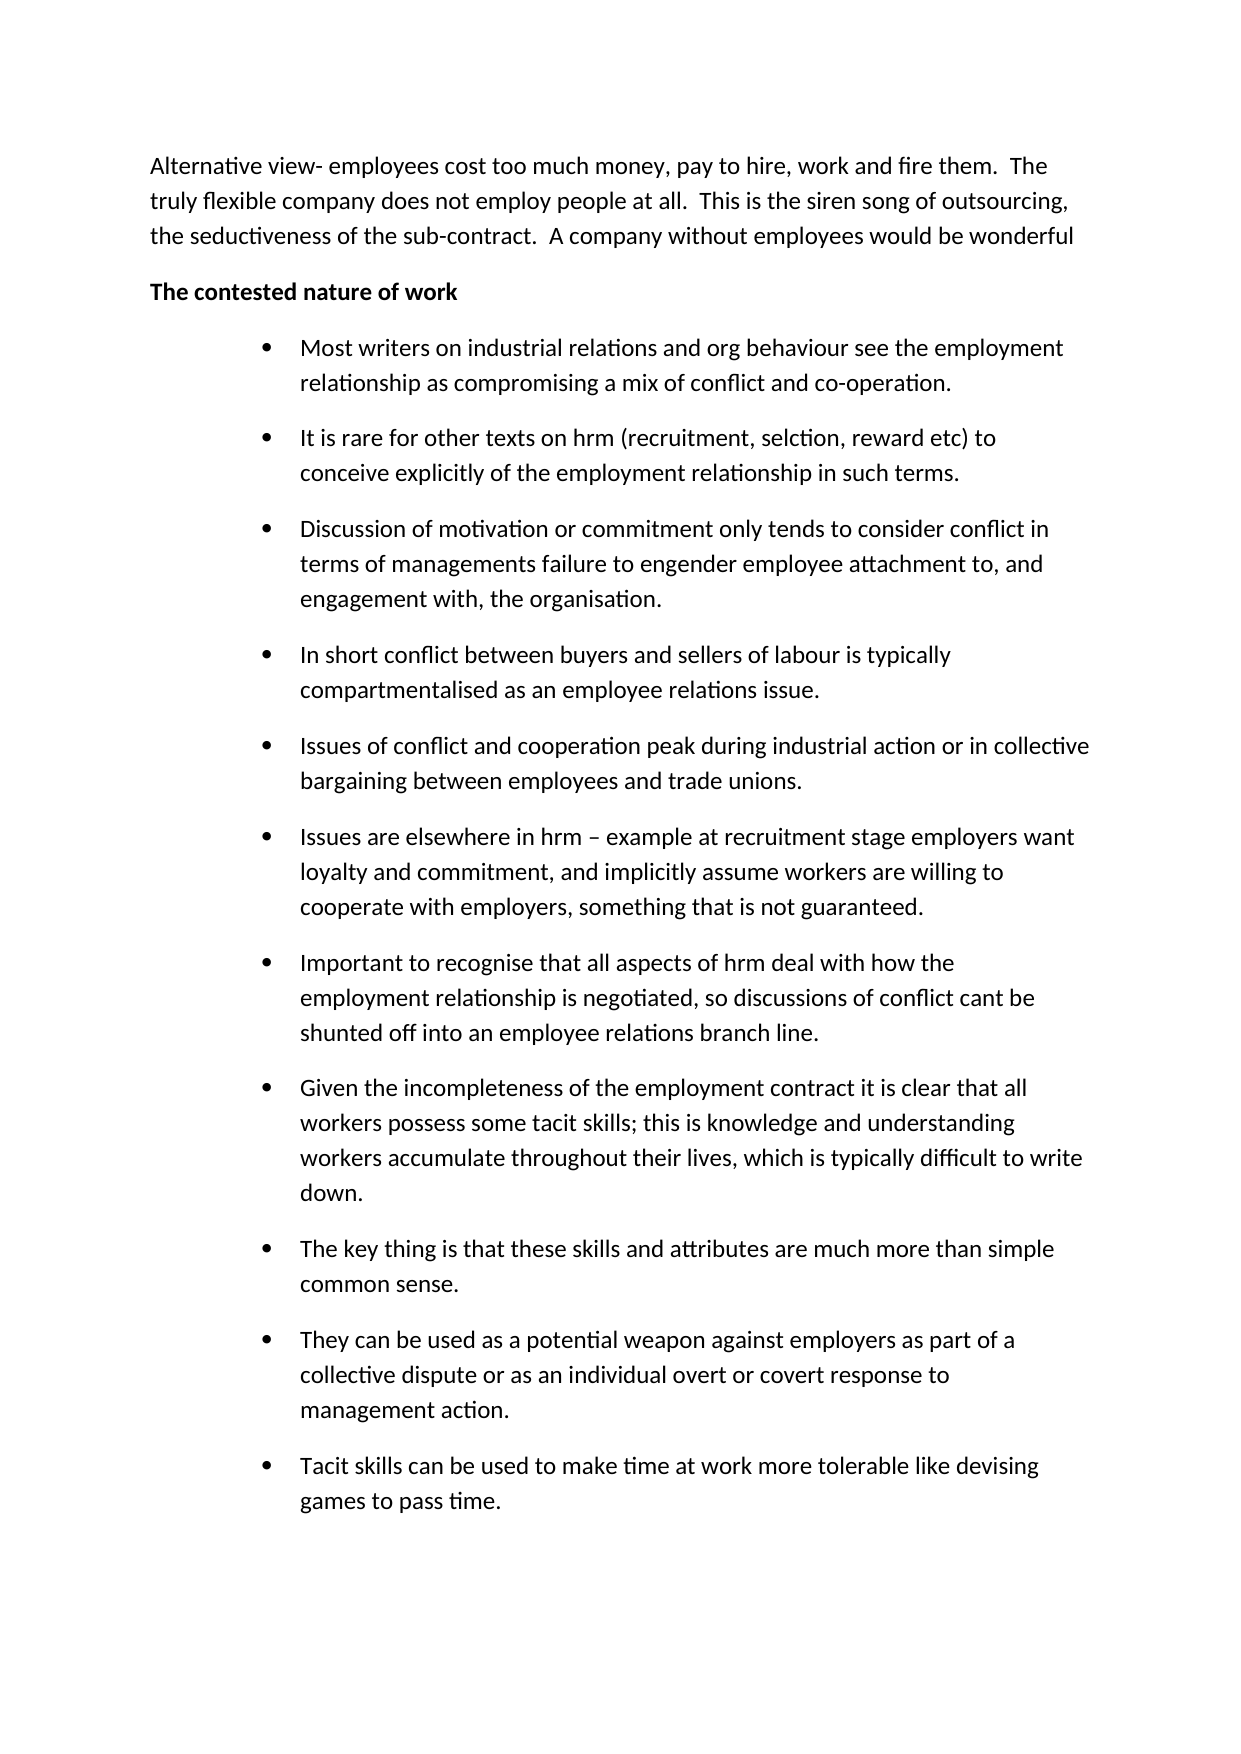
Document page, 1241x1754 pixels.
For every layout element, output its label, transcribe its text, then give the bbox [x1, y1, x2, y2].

list Discussion of motivation or commitment only tends to consider conflict in terms of managements failure to engender employee attachment to, and engagement with, the organisation. [262, 513, 1090, 614]
list Tacit skills can be used to make time at work more tolerable like devising games to pass time. [262, 1450, 1090, 1516]
list Issues are elsewhere in hrm – example at recruitment stage employers want loyalty and commitment, and implicitly assume workers are willing to cooperate with employers, something that is not guaranteed. [262, 821, 1090, 921]
text Alternative view- employees cost too much money, pay to hire, work and fire them. The truly flexible company does not employ people at all. This is the siren song of outsourcing, the seductiveness of the sub-contract. A company without employees would be wonderful [150, 150, 1090, 251]
list They can be used as a potential weapon against employers as part of a collective dispute or as an individual overt or covert response to management action. [262, 1324, 1090, 1425]
list Given the incompleteness of the employment contract it is clear that all workers possess some tacit skills; this is knowledge and understanding workers accumulate throughout their lives, which is typically difficult to write down. [262, 1072, 1090, 1208]
list The key thing is that these skills and attributes are much more than simple common sense. [262, 1233, 1090, 1299]
list In short conflict between buyers and sellers of labour is typically compartmentalised as an employee relations issue. [262, 639, 1090, 705]
list It is rare for other texts on hrm (recruitment, selction, reward etc) to conceive explicitly of the employment relationship in such terms. [262, 422, 1090, 488]
list Important to recognise that all aspects of hrm deal with how the employment relationship is negotiated, so discussions of conflict cant be shunted off into an employee relations branch line. [262, 947, 1090, 1047]
list Issues of conflict and cooperation peak during industrial action or in collective bargaining between employees and trade unions. [262, 730, 1090, 796]
text The contested nature of work [150, 276, 1090, 306]
list Most writers on industrial relations and org behaviour see the employment relationship as compromising a mix of conflict and co-operation. [262, 332, 1090, 397]
